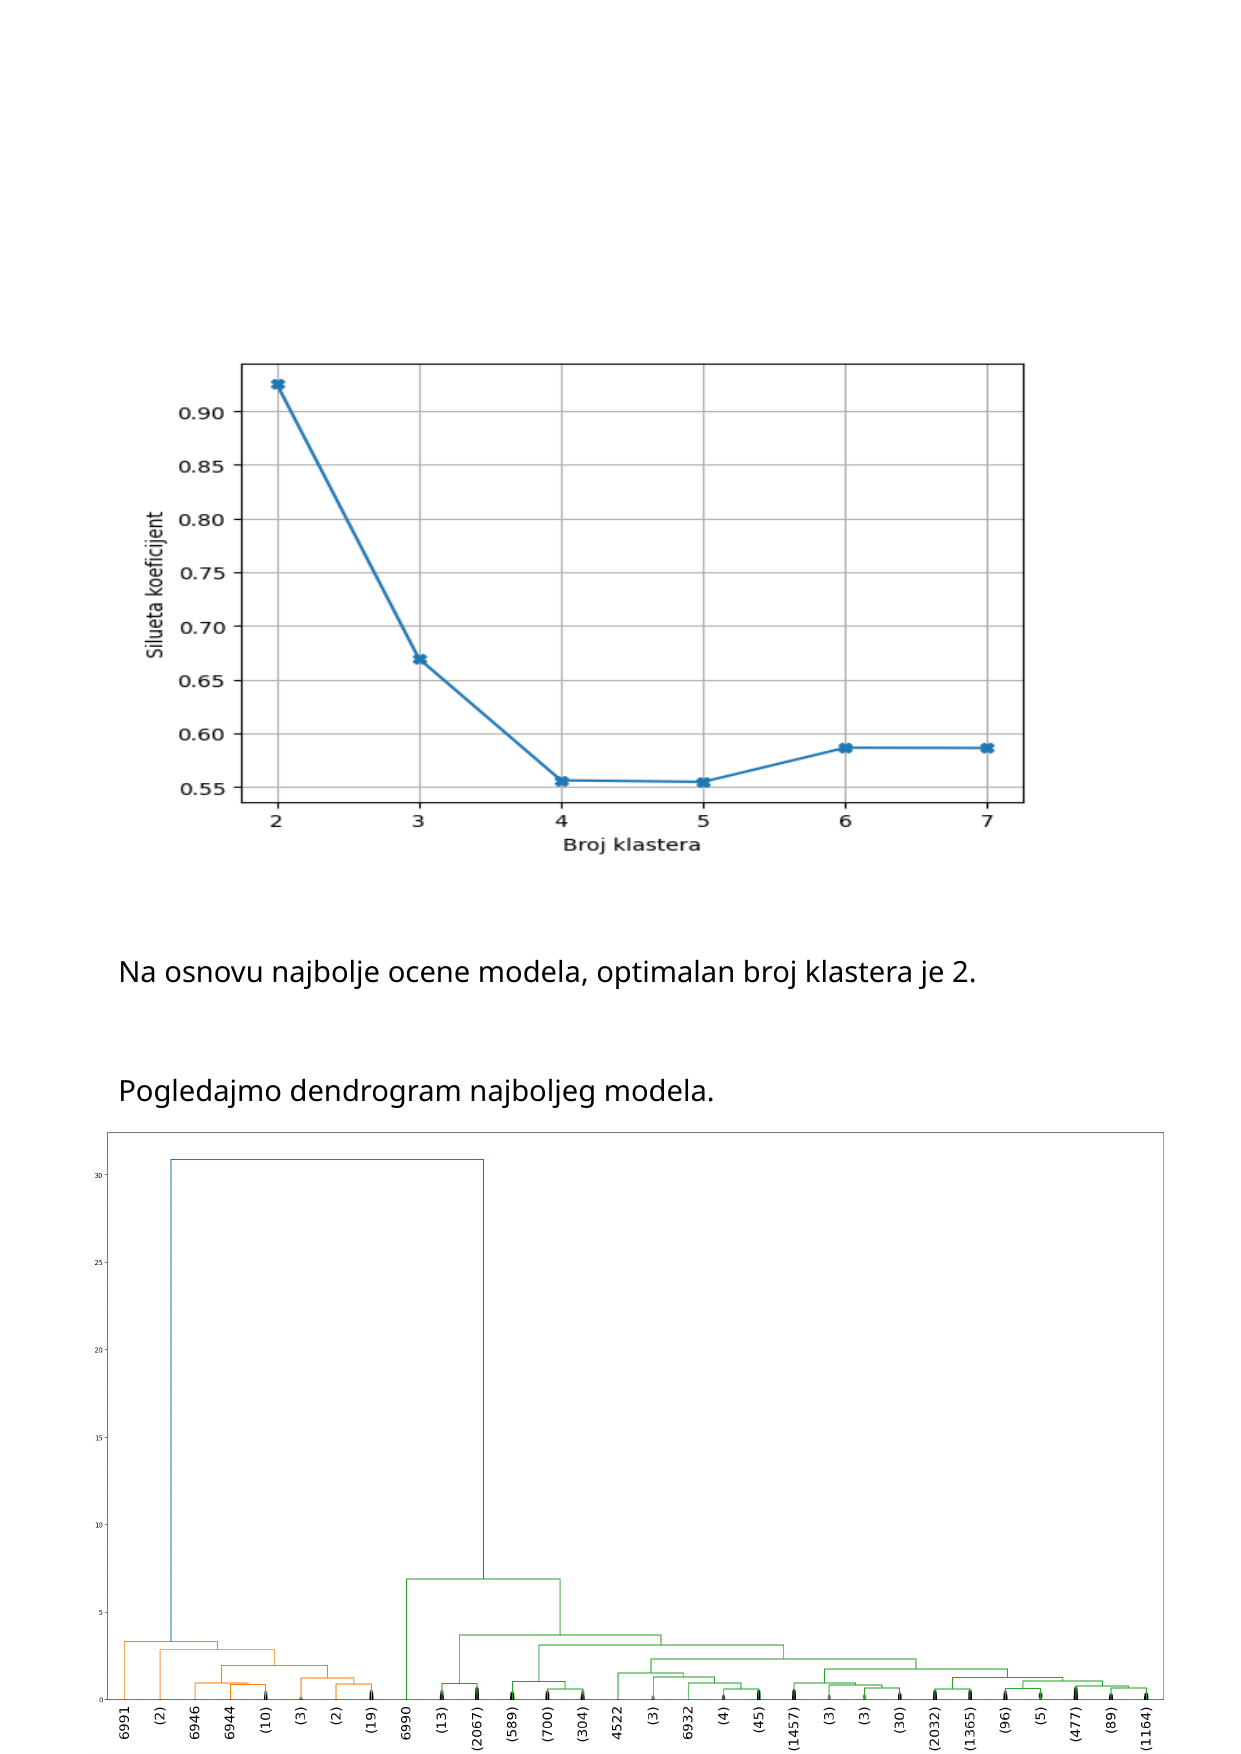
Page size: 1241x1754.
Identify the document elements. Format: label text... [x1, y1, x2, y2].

picture [90, 1128, 1168, 1754]
picture [131, 353, 1039, 865]
text Na osnovu najbolje ocene modela, optimalan broj klastera je 2. [118, 952, 1122, 991]
text Pogledajmo dendrogram najboljeg modela. [118, 1071, 1122, 1110]
